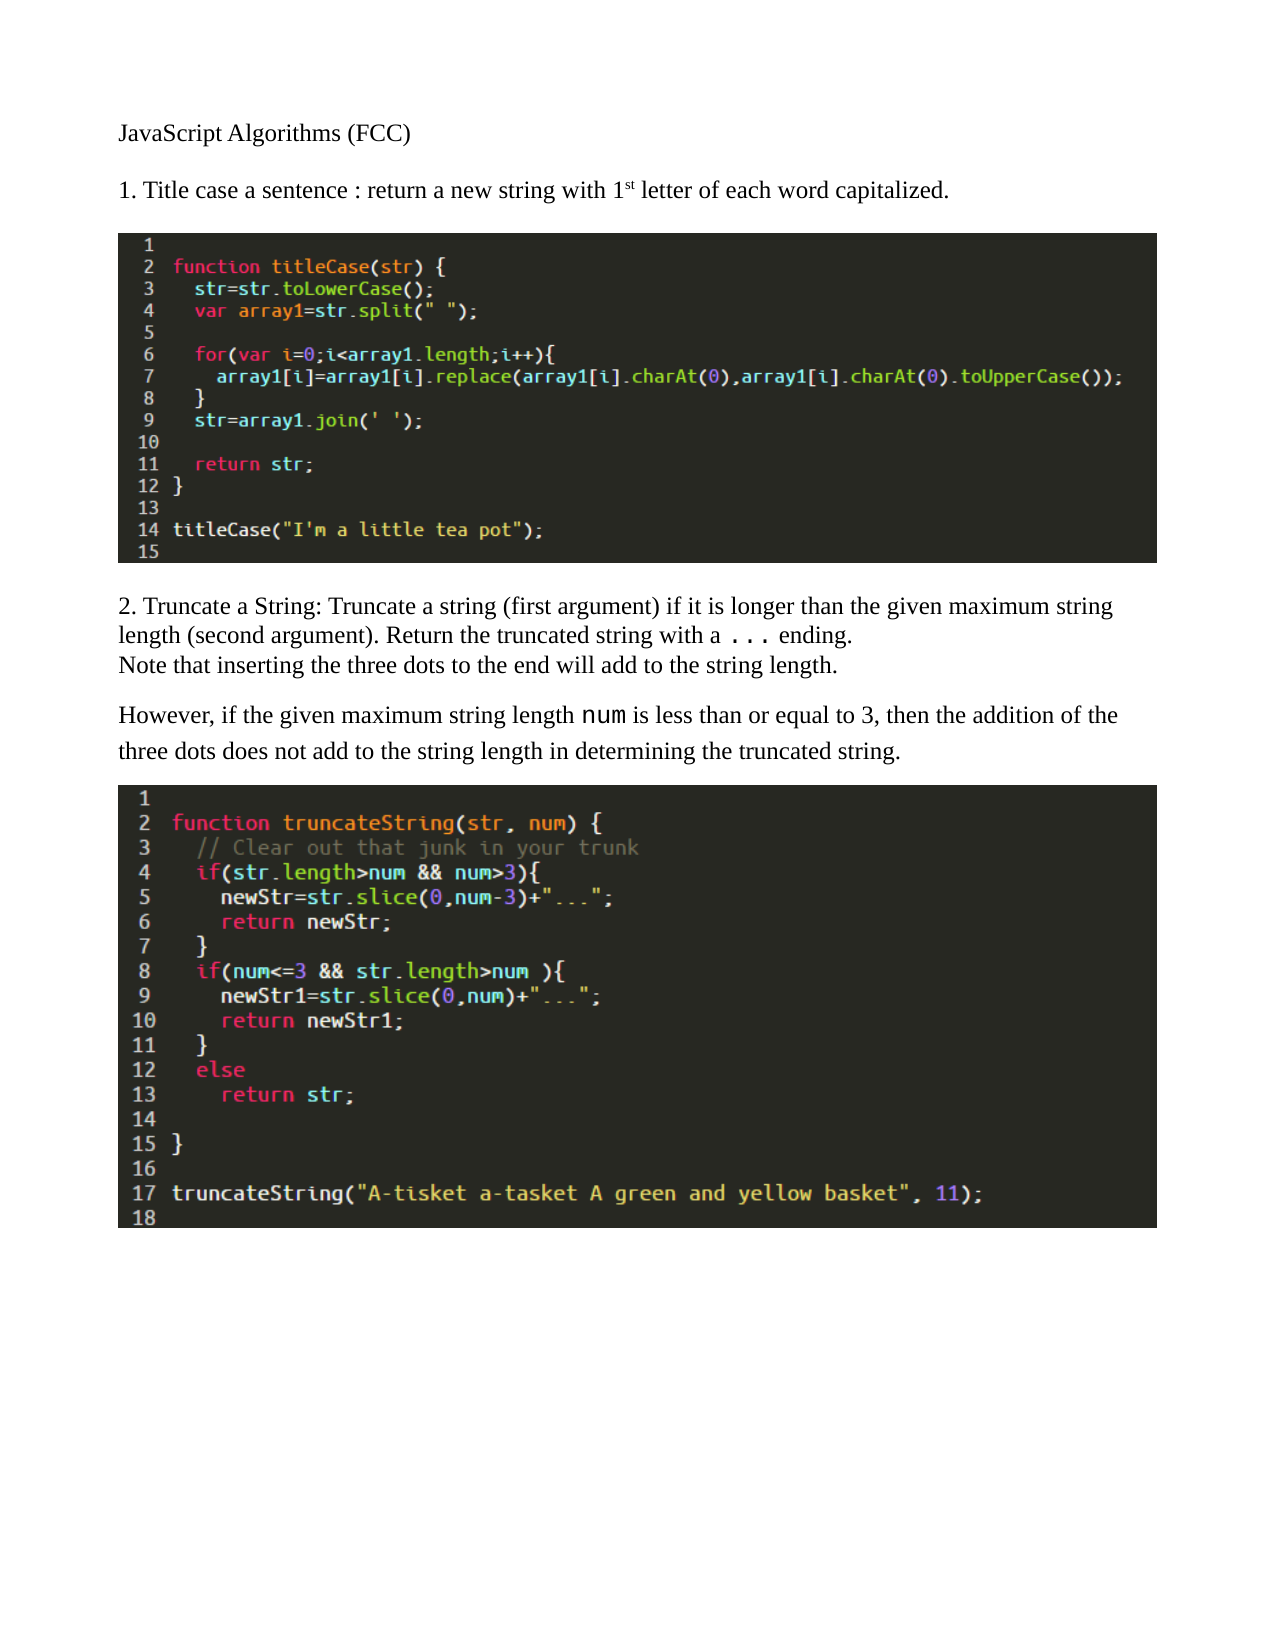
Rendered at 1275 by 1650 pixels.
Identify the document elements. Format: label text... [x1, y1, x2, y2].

text However, if the given maximum string length num is less than or equal to 3, then the addition of the three dots does not add to the string length in determining the truncated string. [118, 700, 1157, 765]
text Note that inserting the three dots to the end will add to the string length. [118, 651, 1157, 679]
text JavaScript Algorithms (FCC) [118, 118, 1157, 147]
text 2. Truncate a String: Truncate a string (first argument) if it is longer than the given maximum string length (second argument). Return the truncated string with a ... ending. [118, 591, 1157, 651]
picture [118, 785, 1157, 1228]
picture [118, 233, 1157, 563]
text 1. Title case a sentence : return a new string with 1st letter of each word capitalized. [118, 176, 1157, 204]
